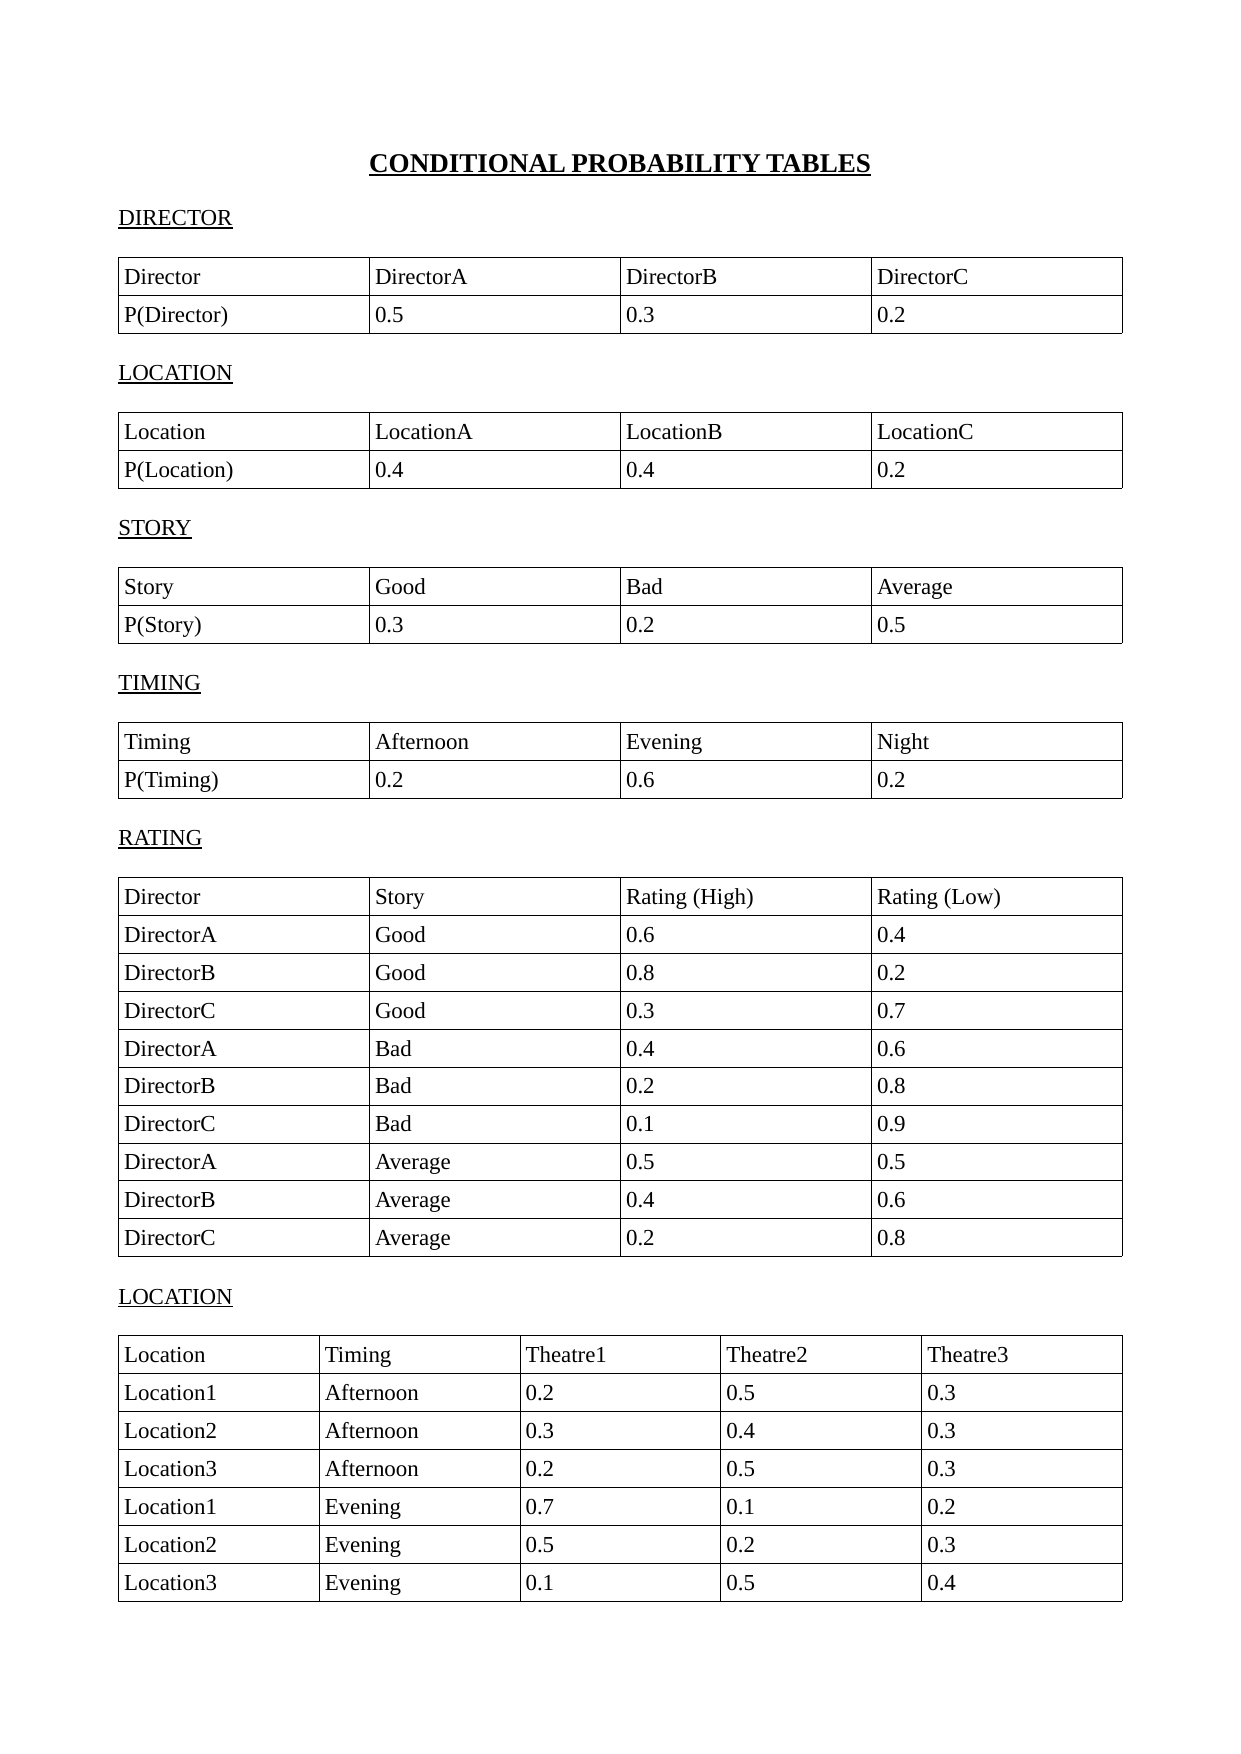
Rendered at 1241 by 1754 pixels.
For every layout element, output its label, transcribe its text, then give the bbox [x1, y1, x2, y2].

table_cell 0.5 [370, 296, 620, 333]
table_header LocationA [370, 413, 620, 450]
table_header DirectorB [621, 258, 871, 295]
table_cell 0.2 [872, 954, 1122, 991]
table_cell Bad [370, 1068, 620, 1104]
table_cell Bad [370, 1106, 620, 1142]
table_cell 0.4 [621, 1030, 871, 1067]
table_cell Good [370, 916, 620, 953]
table_cell 0.4 [621, 1181, 871, 1218]
table_header Theatre1 [521, 1336, 720, 1373]
table_cell 0.4 [872, 916, 1122, 953]
table_cell 0.5 [721, 1564, 921, 1601]
table_cell 0.5 [721, 1374, 921, 1411]
table_cell 0.1 [521, 1564, 720, 1601]
table_cell 0.7 [872, 992, 1122, 1029]
table_cell 0.2 [621, 1068, 871, 1104]
table_cell 0.2 [621, 606, 871, 643]
table_cell 0.3 [521, 1412, 720, 1449]
table_header DirectorA [370, 258, 620, 295]
table_cell P(Location) [119, 451, 369, 488]
table_cell 0.6 [872, 1181, 1122, 1218]
table_cell Location1 [119, 1488, 319, 1525]
table_cell 0.3 [370, 606, 620, 643]
table_cell 0.8 [621, 954, 871, 991]
table_cell DirectorB [119, 1068, 369, 1104]
table_header Bad [621, 568, 871, 605]
table_cell 0.5 [721, 1450, 921, 1487]
table_cell 0.6 [621, 916, 871, 953]
table_cell Location3 [119, 1564, 319, 1601]
table_header Good [370, 568, 620, 605]
table_cell Afternoon [320, 1450, 520, 1487]
table_cell DirectorC [119, 1219, 369, 1256]
table_cell 0.2 [872, 761, 1122, 798]
table_header LocationB [621, 413, 871, 450]
text DIRECTOR [118, 204, 1122, 231]
table_header Location [119, 413, 369, 450]
table_header LocationC [872, 413, 1122, 450]
table_cell Location2 [119, 1526, 319, 1563]
table_header Rating (Low) [872, 878, 1122, 915]
table_cell 0.2 [370, 761, 620, 798]
table_cell 0.7 [521, 1488, 720, 1525]
table_cell 0.6 [621, 761, 871, 798]
text LOCATION [118, 359, 1122, 386]
table_header Average [872, 568, 1122, 605]
text STORY [118, 514, 1122, 541]
table_cell Average [370, 1181, 620, 1218]
table_cell Evening [320, 1488, 520, 1525]
table_cell 0.2 [872, 451, 1122, 488]
table_cell DirectorC [119, 1106, 369, 1142]
table_cell DirectorA [119, 1030, 369, 1067]
table_cell Location2 [119, 1412, 319, 1449]
table_cell Location3 [119, 1450, 319, 1487]
table_cell DirectorC [119, 992, 369, 1029]
table_cell 0.2 [621, 1219, 871, 1256]
table_cell 0.5 [521, 1526, 720, 1563]
table_cell 0.4 [721, 1412, 921, 1449]
table_cell Good [370, 992, 620, 1029]
table_cell Evening [320, 1526, 520, 1563]
table_cell Average [370, 1219, 620, 1256]
table_cell 0.8 [872, 1219, 1122, 1256]
table_cell 0.3 [922, 1526, 1122, 1563]
table_header DirectorC [872, 258, 1122, 295]
table_header Story [370, 878, 620, 915]
table_header Director [119, 258, 369, 295]
table_cell DirectorB [119, 1181, 369, 1218]
table_cell 0.2 [922, 1488, 1122, 1525]
text LOCATION [118, 1283, 1122, 1309]
table_cell Bad [370, 1030, 620, 1067]
table_cell 0.2 [872, 296, 1122, 333]
table_header Rating (High) [621, 878, 871, 915]
table_header Night [872, 723, 1122, 760]
table_cell DirectorA [119, 916, 369, 953]
table_header Director [119, 878, 369, 915]
table_cell 0.4 [922, 1564, 1122, 1601]
text CONDITIONAL PROBABILITY TABLES [118, 147, 1122, 178]
table_header Location [119, 1336, 319, 1373]
table_header Timing [320, 1336, 520, 1373]
table_cell 0.9 [872, 1106, 1122, 1142]
table_cell Good [370, 954, 620, 991]
table_cell Afternoon [320, 1374, 520, 1411]
table_cell P(Director) [119, 296, 369, 333]
table_header Timing [119, 723, 369, 760]
table_cell 0.2 [521, 1450, 720, 1487]
table_cell Afternoon [320, 1412, 520, 1449]
table_cell 0.1 [621, 1106, 871, 1142]
table_cell 0.1 [721, 1488, 921, 1525]
table_header Afternoon [370, 723, 620, 760]
text TIMING [118, 669, 1122, 696]
table_cell P(Timing) [119, 761, 369, 798]
table_cell 0.2 [721, 1526, 921, 1563]
table_cell 0.3 [922, 1412, 1122, 1449]
table_cell Location1 [119, 1374, 319, 1411]
table_cell 0.3 [922, 1374, 1122, 1411]
table_cell 0.4 [621, 451, 871, 488]
table_header Theatre2 [721, 1336, 921, 1373]
table_header Theatre3 [922, 1336, 1122, 1373]
table_cell 0.5 [621, 1144, 871, 1180]
table_cell Average [370, 1144, 620, 1180]
table_cell 0.6 [872, 1030, 1122, 1067]
table_cell Evening [320, 1564, 520, 1601]
table_cell P(Story) [119, 606, 369, 643]
table_cell DirectorA [119, 1144, 369, 1180]
table_cell 0.8 [872, 1068, 1122, 1104]
table_cell 0.3 [922, 1450, 1122, 1487]
table_cell 0.4 [370, 451, 620, 488]
text RATING [118, 824, 1122, 851]
table_cell 0.5 [872, 606, 1122, 643]
table_cell 0.5 [872, 1144, 1122, 1180]
table_header Evening [621, 723, 871, 760]
table_cell 0.2 [521, 1374, 720, 1411]
table_cell DirectorB [119, 954, 369, 991]
table_cell 0.3 [621, 296, 871, 333]
table_cell 0.3 [621, 992, 871, 1029]
table_header Story [119, 568, 369, 605]
